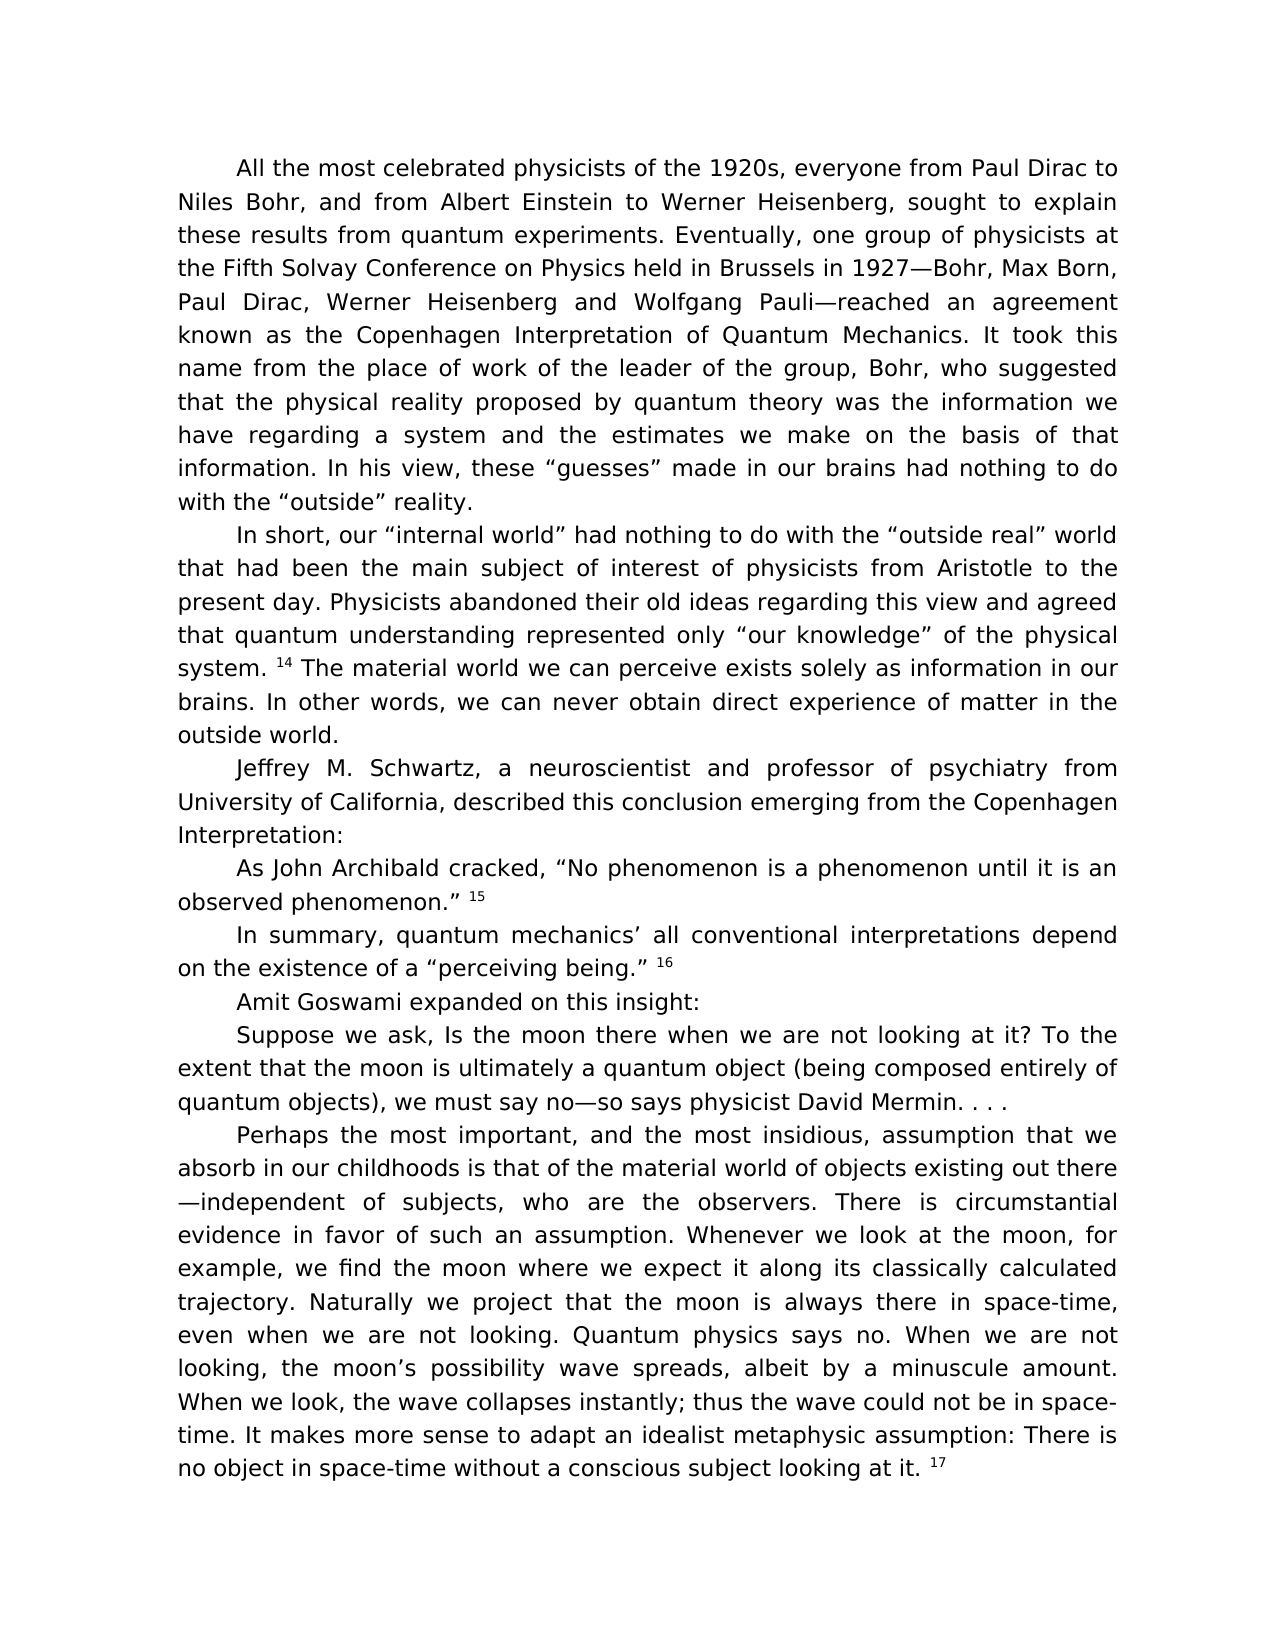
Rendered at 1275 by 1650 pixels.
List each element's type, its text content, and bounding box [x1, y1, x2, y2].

text Amit Goswami expanded on this insight: [177, 983, 1119, 1017]
text In summary, quantum mechanics’ all conventional interpretations depend on the existence of a “perceiving being.” 16 [177, 917, 1119, 983]
text In short, our “internal world” had nothing to do with the “outside real” world that had been the main subject of interest of physicists from Aristotle to the present day. Physicists abandoned their old ideas regarding this view and agreed that quantum understanding represented only “our knowledge” of the physical system. 14 The material world we can perceive exists solely as information in our brains. In other words, we can never obtain direct experience of matter in the outside world. [177, 517, 1119, 750]
text Jeffrey M. Schwartz, a neuroscientist and professor of psychiatry from University of California, described this conclusion emerging from the Copenhagen Interpretation: [177, 750, 1119, 850]
text As John Archibald cracked, “No phenomenon is a phenomenon until it is an observed phenomenon.” 15 [177, 850, 1119, 917]
text Suppose we ask, Is the moon there when we are not looking at it? To the extent that the moon is ultimately a quantum object (being composed entirely of quantum objects), we must say no—so says physicist David Mermin. . . . [177, 1017, 1119, 1117]
text Perhaps the most important, and the most insidious, assumption that we absorb in our childhoods is that of the material world of objects existing out there—independent of subjects, who are the observers. There is circumstantial evidence in favor of such an assumption. Whenever we look at the moon, for example, we find the moon where we expect it along its classically calculated trajectory. Naturally we project that the moon is always there in space-time, even when we are not looking. Quantum physics says no. When we are not looking, the moon’s possibility wave spreads, albeit by a minuscule amount. When we look, the wave collapses instantly; thus the wave could not be in space-time. It makes more sense to adapt an idealist metaphysic assumption: There is no object in space-time without a conscious subject looking at it. 17 [177, 1117, 1119, 1483]
text All the most celebrated physicists of the 1920s, everyone from Paul Dirac to Niles Bohr, and from Albert Einstein to Werner Heisenberg, sought to explain these results from quantum experiments. Eventually, one group of physicists at the Fifth Solvay Conference on Physics held in Brussels in 1927—Bohr, Max Born, Paul Dirac, Werner Heisenberg and Wolfgang Pauli—reached an agreement known as the Copenhagen Interpretation of Quantum Mechanics. It took this name from the place of work of the leader of the group, Bohr, who suggested that the physical reality proposed by quantum theory was the information we have regarding a system and the estimates we make on the basis of that information. In his view, these “guesses” made in our brains had nothing to do with the “outside” reality. [177, 150, 1119, 517]
